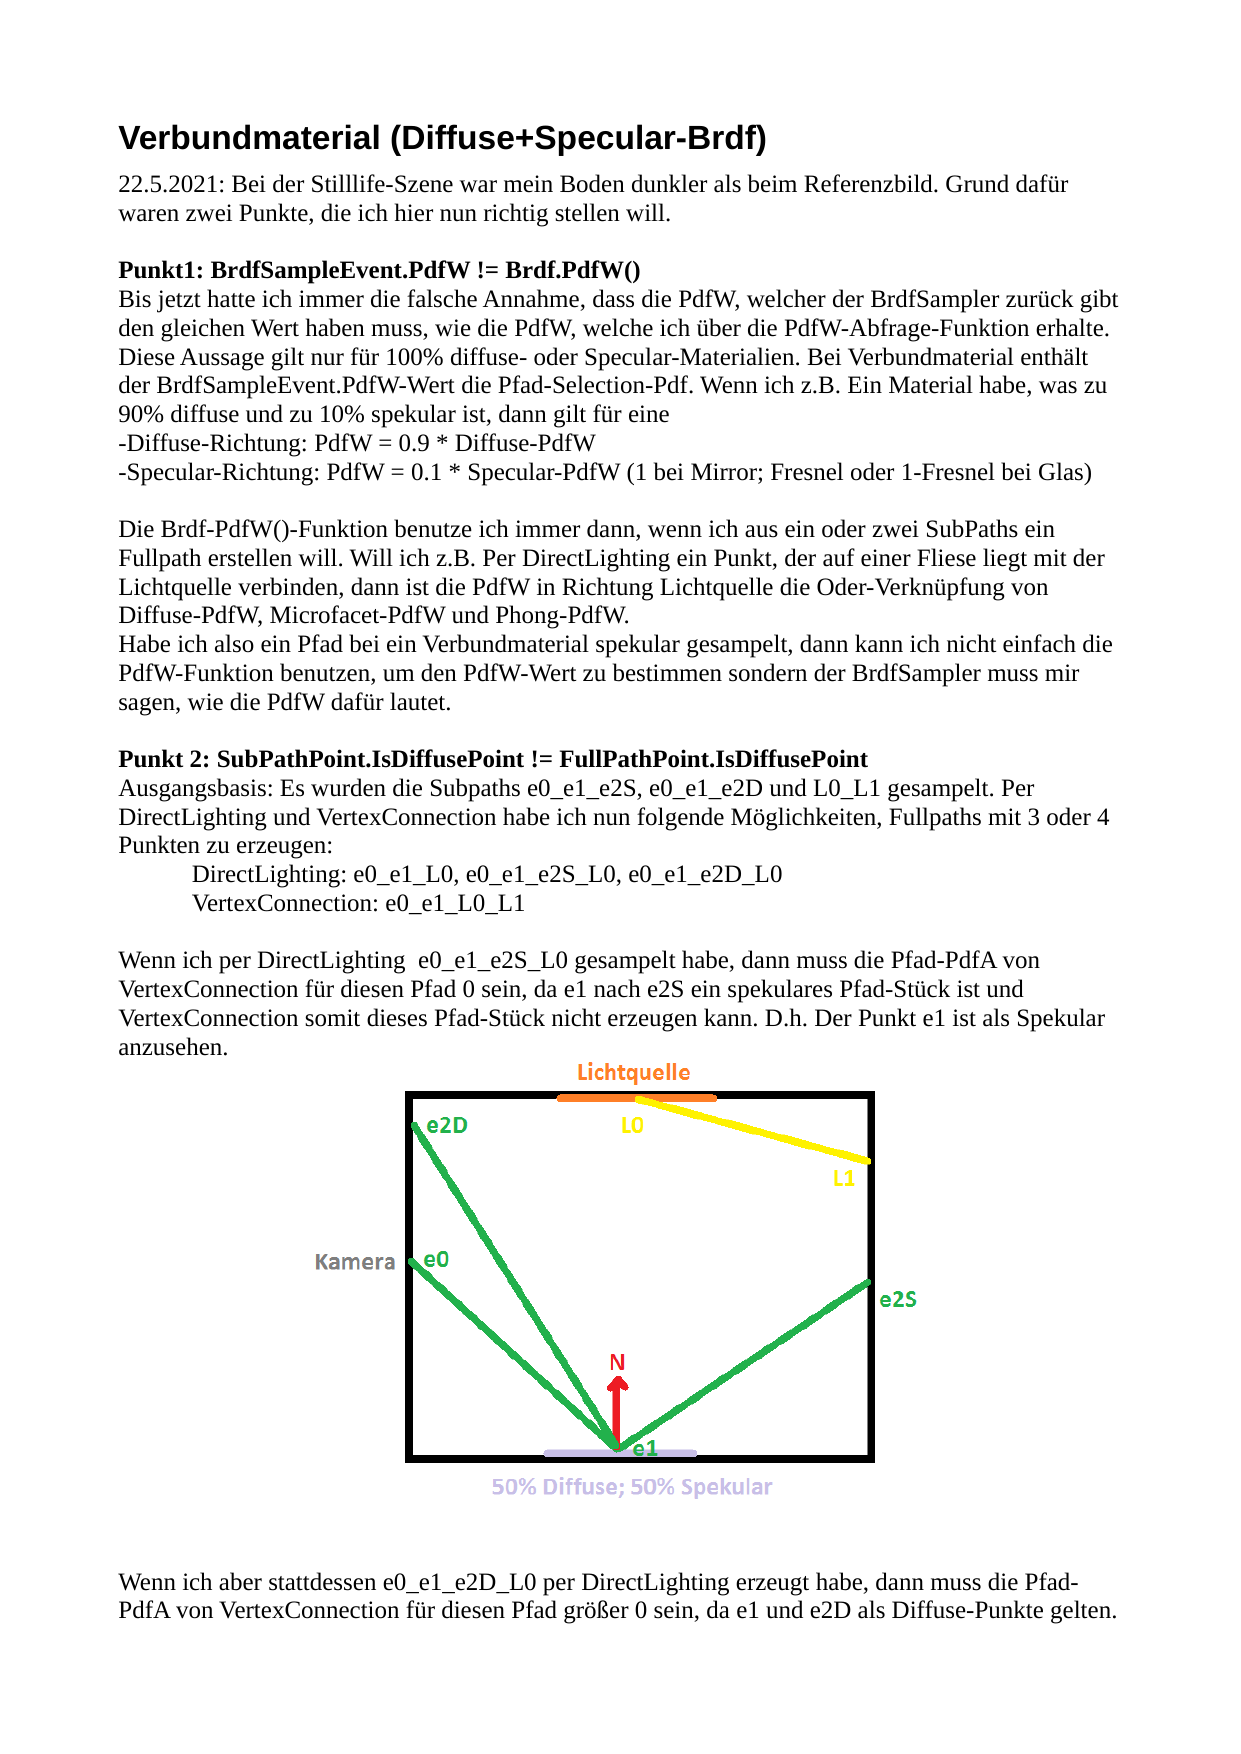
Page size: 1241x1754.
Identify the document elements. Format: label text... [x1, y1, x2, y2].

text -Diffuse-Richtung: PdfW = 0.9 * Diffuse-PdfW [118, 428, 1122, 457]
text DirectLighting: e0_e1_L0, e0_e1_e2S_L0, e0_e1_e2D_L0 [118, 859, 1122, 888]
text Ausgangsbasis: Es wurden die Subpaths e0_e1_e2S, e0_e1_e2D und L0_L1 gesampelt. Per DirectLighting und VertexConnection habe ich nun folgende Möglichkeiten, Fullpaths mit 3 oder 4 Punkten zu erzeugen: [118, 773, 1122, 859]
text Bis jetzt hatte ich immer die falsche Annahme, dass die PdfW, welcher der BrdfSampler zurück gibt den gleichen Wert haben muss, wie die PdfW, welche ich über die PdfW-Abfrage-Funktion erhalte. Diese Aussage gilt nur für 100% diffuse- oder Specular-Materialien. Bei Verbundmaterial enthält der BrdfSampleEvent.PdfW-Wert die Pfad-Selection-Pdf. Wenn ich z.B. Ein Material habe, was zu 90% diffuse und zu 10% spekular ist, dann gilt für eine [118, 284, 1122, 428]
text Wenn ich per DirectLighting e0_e1_e2S_L0 gesampelt habe, dann muss die Pfad-PdfA von VertexConnection für diesen Pfad 0 sein, da e1 nach e2S ein spekulares Pfad-Stück ist und VertexConnection somit dieses Pfad-Stück nicht erzeugen kann. D.h. Der Punkt e1 ist als Spekular anzusehen. [118, 946, 1122, 1061]
text Punkt1: BrdfSampleEvent.PdfW != Brdf.PdfW() [118, 256, 1122, 284]
text 22.5.2021: Bei der Stilllife-Szene war mein Boden dunkler als beim Referenzbild. Grund dafür waren zwei Punkte, die ich hier nun richtig stellen will. [118, 169, 1122, 227]
subtitle Verbundmaterial (Diffuse+Specular-Brdf) [118, 118, 1122, 157]
text -Specular-Richtung: PdfW = 0.1 * Specular-PdfW (1 bei Mirror; Fresnel oder 1-Fresnel bei Glas) [118, 457, 1122, 486]
text VertexConnection: e0_e1_L0_L1 [118, 888, 1122, 917]
text Punkt 2: SubPathPoint.IsDiffusePoint != FullPathPoint.IsDiffusePoint [118, 744, 1122, 773]
text Wenn ich aber stattdessen e0_e1_e2D_L0 per DirectLighting erzeugt habe, dann muss die Pfad-PdfA von VertexConnection für diesen Pfad größer 0 sein, da e1 und e2D als Diffuse-Punkte gelten. [118, 1567, 1122, 1624]
picture [313, 1060, 927, 1510]
text Habe ich also ein Pfad bei ein Verbundmaterial spekular gesampelt, dann kann ich nicht einfach die PdfW-Funktion benutzen, um den PdfW-Wert zu bestimmen sondern der BrdfSampler muss mir sagen, wie die PdfW dafür lautet. [118, 629, 1122, 716]
text Die Brdf-PdfW()-Funktion benutze ich immer dann, wenn ich aus ein oder zwei SubPaths ein Fullpath erstellen will. Will ich z.B. Per DirectLighting ein Punkt, der auf einer Fliese liegt mit der Lichtquelle verbinden, dann ist die PdfW in Richtung Lichtquelle die Oder-Verknüpfung von Diffuse-PdfW, Microfacet-PdfW und Phong-PdfW. [118, 514, 1122, 629]
